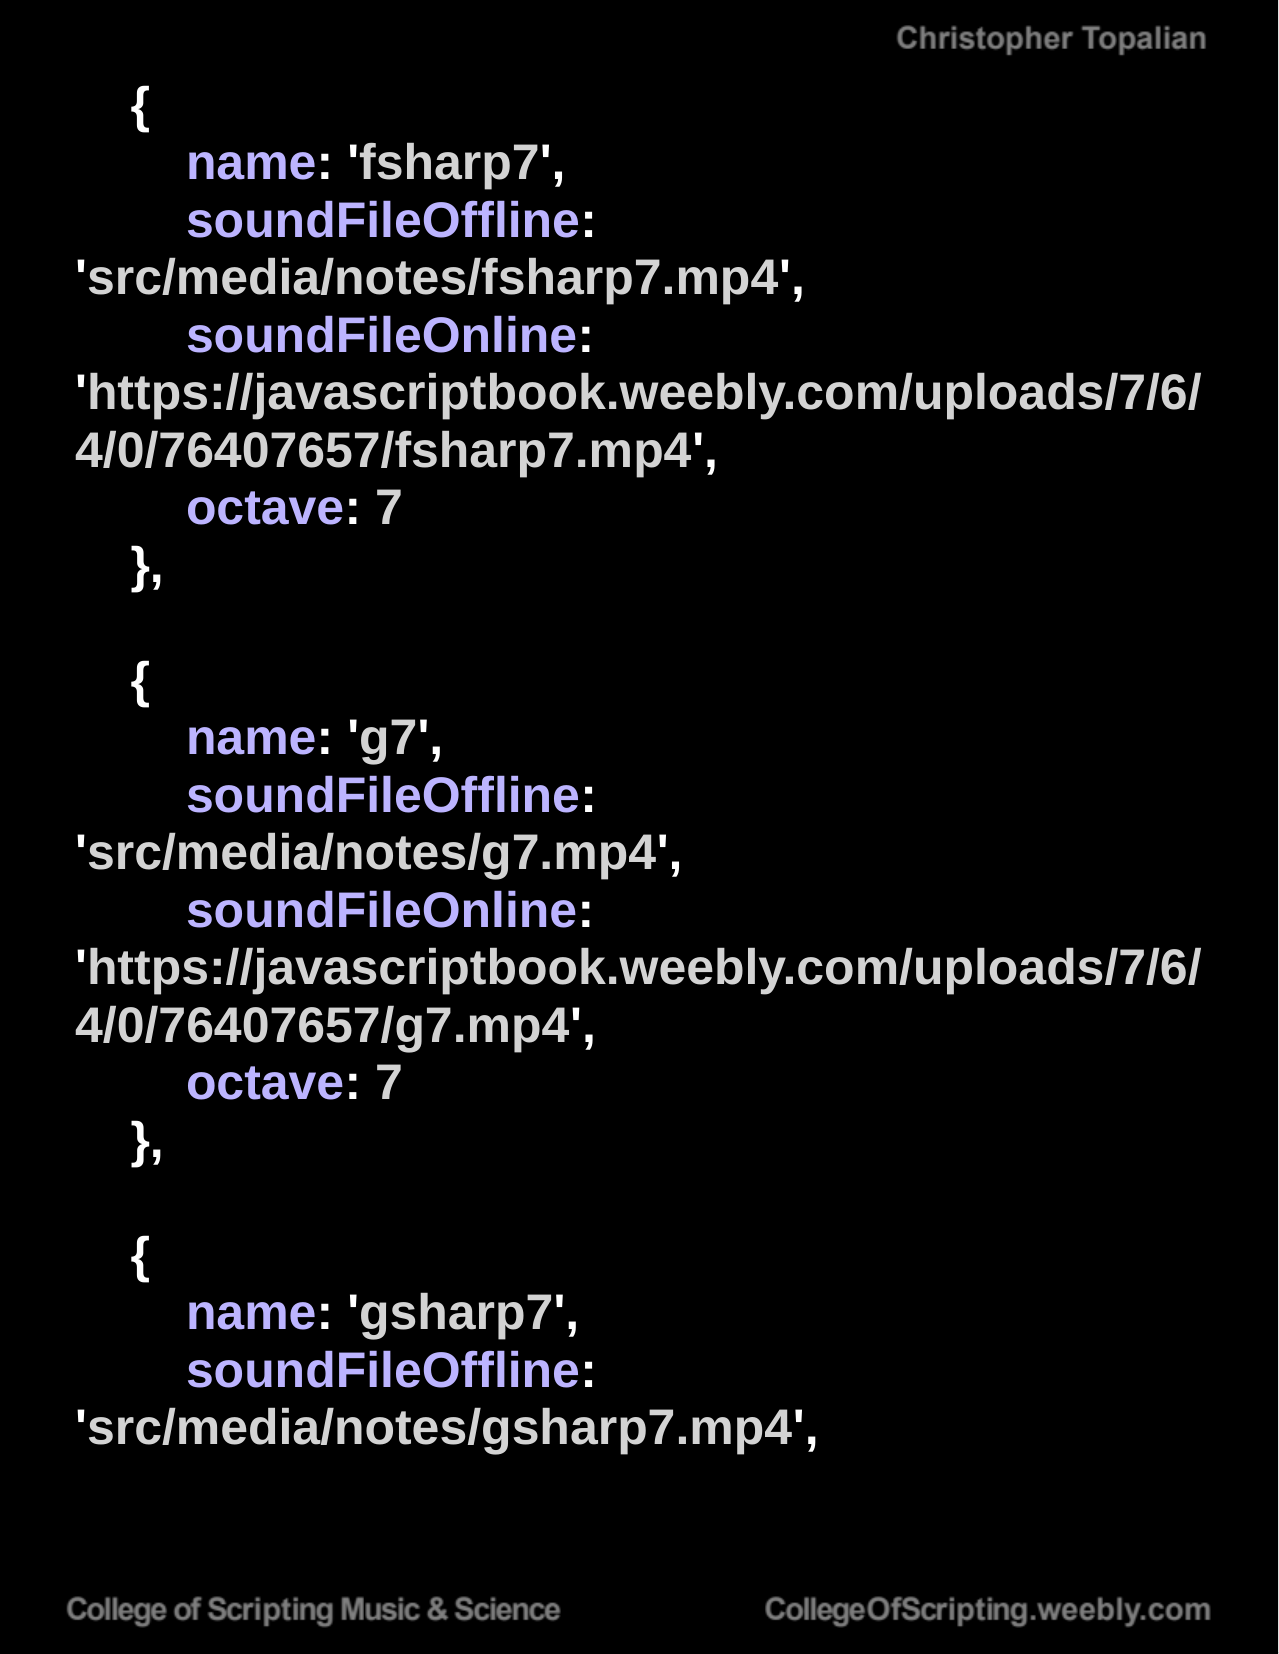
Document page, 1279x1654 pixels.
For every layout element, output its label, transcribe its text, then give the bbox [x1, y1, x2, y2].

text soundFileOffline: 'src/media/notes/gsharp7.mp4', [75, 1340, 1203, 1455]
text }, [75, 1110, 1203, 1167]
text { [75, 650, 1203, 707]
text name: 'fsharp7', [75, 132, 1203, 190]
text name: 'g7', [75, 707, 1203, 765]
text octave: 7 [75, 477, 1203, 535]
text { [75, 75, 1203, 132]
text name: 'gsharp7', [75, 1282, 1203, 1340]
text soundFileOffline: 'src/media/notes/fsharp7.mp4', [75, 190, 1203, 305]
text { [75, 1225, 1203, 1282]
text soundFileOnline: 'https://javascriptbook.weebly.com/uploads/7/6/4/0/76407657/fsharp7.mp4', [75, 305, 1203, 477]
text }, [75, 535, 1203, 592]
text octave: 7 [75, 1052, 1203, 1110]
text soundFileOffline: 'src/media/notes/g7.mp4', [75, 765, 1203, 880]
text soundFileOnline: 'https://javascriptbook.weebly.com/uploads/7/6/4/0/76407657/g7.mp4', [75, 880, 1203, 1052]
